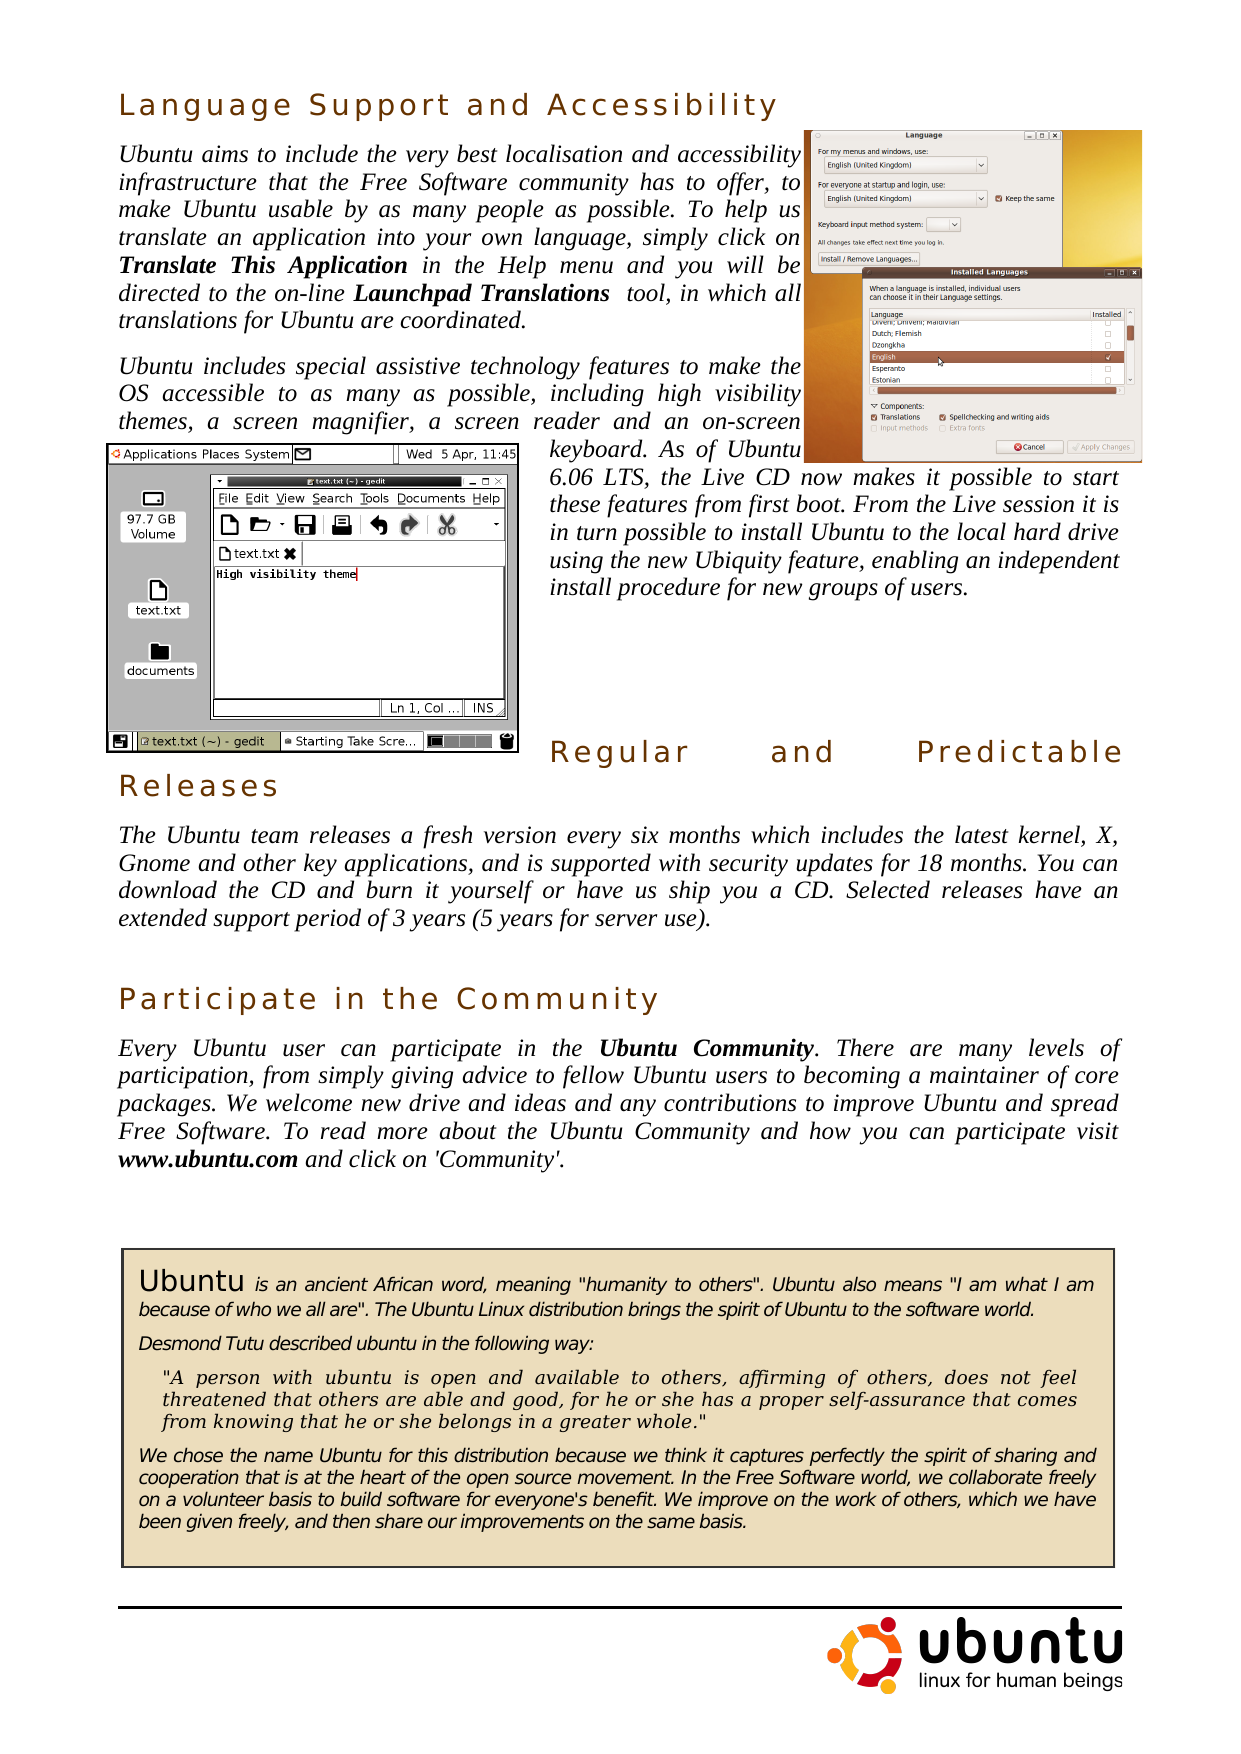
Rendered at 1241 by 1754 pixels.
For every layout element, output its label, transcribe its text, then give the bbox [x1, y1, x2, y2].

text Desmond Tutu described ubuntu in the following way: [138, 1333, 1098, 1355]
picture [108, 445, 517, 751]
text Ubuntu is an ancient African word, meaning "humanity to others". Ubuntu also means "I am what I am because of who we all are". The Ubuntu Linux distribution brings the spirit of Ubuntu to the software world. [138, 1265, 1098, 1321]
text Every Ubuntu user can participate in the Ubuntu Community. There are many levels of participation, from simply giving advice to fellow Ubuntu users to becoming a maintainer of core packages. We welcome new drive and ideas and any contributions to improve Ubuntu and spread Free Software. To read more about the Ubuntu Community and how you can participate visit www.ubuntu.com and click on 'Community'. [118, 1034, 1122, 1172]
subtitle Regular and Predictable Releases [118, 736, 1122, 803]
text Ubuntu aims to include the very best localisation and accessibility infrastructure that the Free Software community has to offer, to make Ubuntu usable by as many people as possible. To help us translate an application into your own language, simply click on Translate This Application in the Help menu and you will be directed to the on-line Launchpad Translations tool, in which all translations for Ubuntu are coordinated. [118, 140, 803, 334]
subtitle Participate in the Community [118, 982, 1122, 1016]
picture [803, 130, 1143, 463]
text The Ubuntu team releases a fresh version every six months which includes the latest kernel, X, Gnome and other key applications, and is supported with security updates for 18 months. You can download the CD and burn it yourself or have us ship you a CD. Selected releases have an extended support period of 3 years (5 years for server use). [118, 821, 1122, 932]
picture [827, 1617, 1123, 1694]
subtitle Language Support and Accessibility [118, 88, 1122, 122]
text We chose the name Ubuntu for this distribution because we think it captures perfectly the spirit of sharing and cooperation that is at the heart of the open source movement. In the Free Software world, we collaborate freely on a volunteer basis to build software for everyone's benefit. We improve on the work of others, which we have been given freely, and then share our improvements on the same basis. [138, 1446, 1098, 1533]
text Ubuntu includes special assistive technology features to make the OS accessible to as many as possible, including high visibility themes, a screen magnifier, a screen reader and an on-screen keyboard. As of Ubuntu 6.06 LTS, the Live CD now makes it possible to start these features from first boot. From the Live session it is in turn possible to install Ubuntu to the local hard drive using the new Ubiquity feature, enabling an independent install procedure for new groups of users. [118, 352, 1122, 601]
text "A person with ubuntu is open and available to others, affirming of others, does not feel threatened that others are able and good, for he or she has a proper self-assurance that comes from knowing that he or she belongs in a greater whole." [162, 1367, 1081, 1433]
